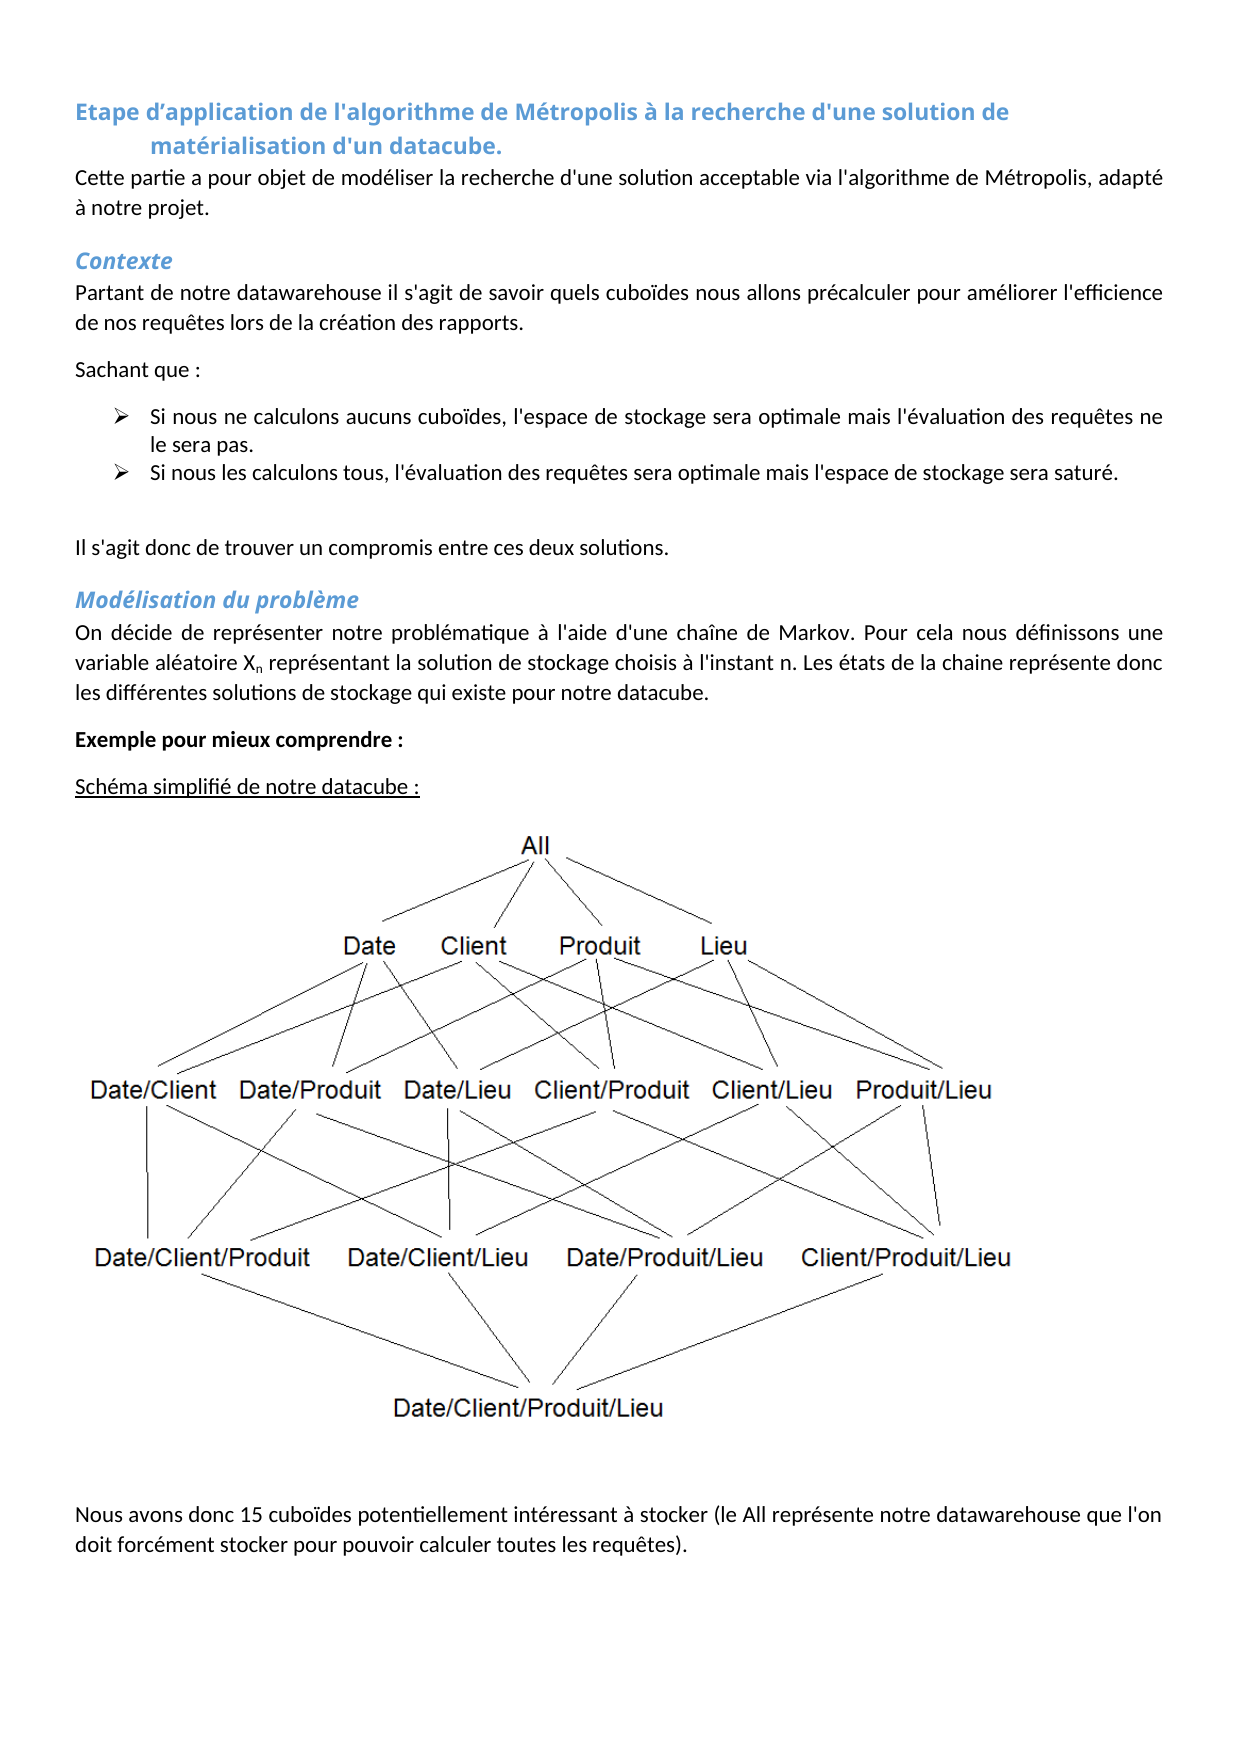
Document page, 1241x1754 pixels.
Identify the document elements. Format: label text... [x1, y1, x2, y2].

text Cette partie a pour objet de modéliser la recherche d'une solution acceptable via l'algorithme de Métropolis, adapté à notre projet. [75, 163, 1165, 222]
subtitle Modélisation du problème [75, 584, 1165, 616]
picture [75, 819, 1018, 1437]
subtitle Contexte [75, 244, 1165, 276]
text Sachant que : [75, 355, 1165, 383]
text Exemple pour mieux comprendre : [75, 725, 1165, 753]
text Schéma simplifié de notre datacube : [75, 772, 1165, 800]
text On décide de représenter notre problématique à l'aide d'une chaîne de Markov. Pour cela nous définissons une variable aléatoire Xn représentant la solution de stockage choisis à l'instant n. Les états de la chaine représente donc les différentes solutions de stockage qui existe pour notre datacube. [75, 618, 1165, 706]
text Nous avons donc 15 cuboïdes potentiellement intéressant à stocker (le All représente notre datawarehouse que l'on doit forcément stocker pour pouvoir calculer toutes les requêtes). [75, 1500, 1165, 1558]
text Il s'agit donc de trouver un compromis entre ces deux solutions. [75, 533, 1165, 561]
list Si nous les calculons tous, l'évaluation des requêtes sera optimale mais l'espace de stockage sera saturé. [112, 458, 1165, 486]
text Partant de notre datawarehouse il s'agit de savoir quels cuboïdes nous allons précalculer pour améliorer l'efficience de nos requêtes lors de la création des rapports. [75, 278, 1165, 337]
subtitle Etape d’application de l'algorithme de Métropolis à la recherche d'une solution de matérialisation d'un datacube. [75, 96, 1165, 161]
list Si nous ne calculons aucuns cuboïdes, l'espace de stockage sera optimale mais l'évaluation des requêtes ne le sera pas. [112, 402, 1165, 458]
